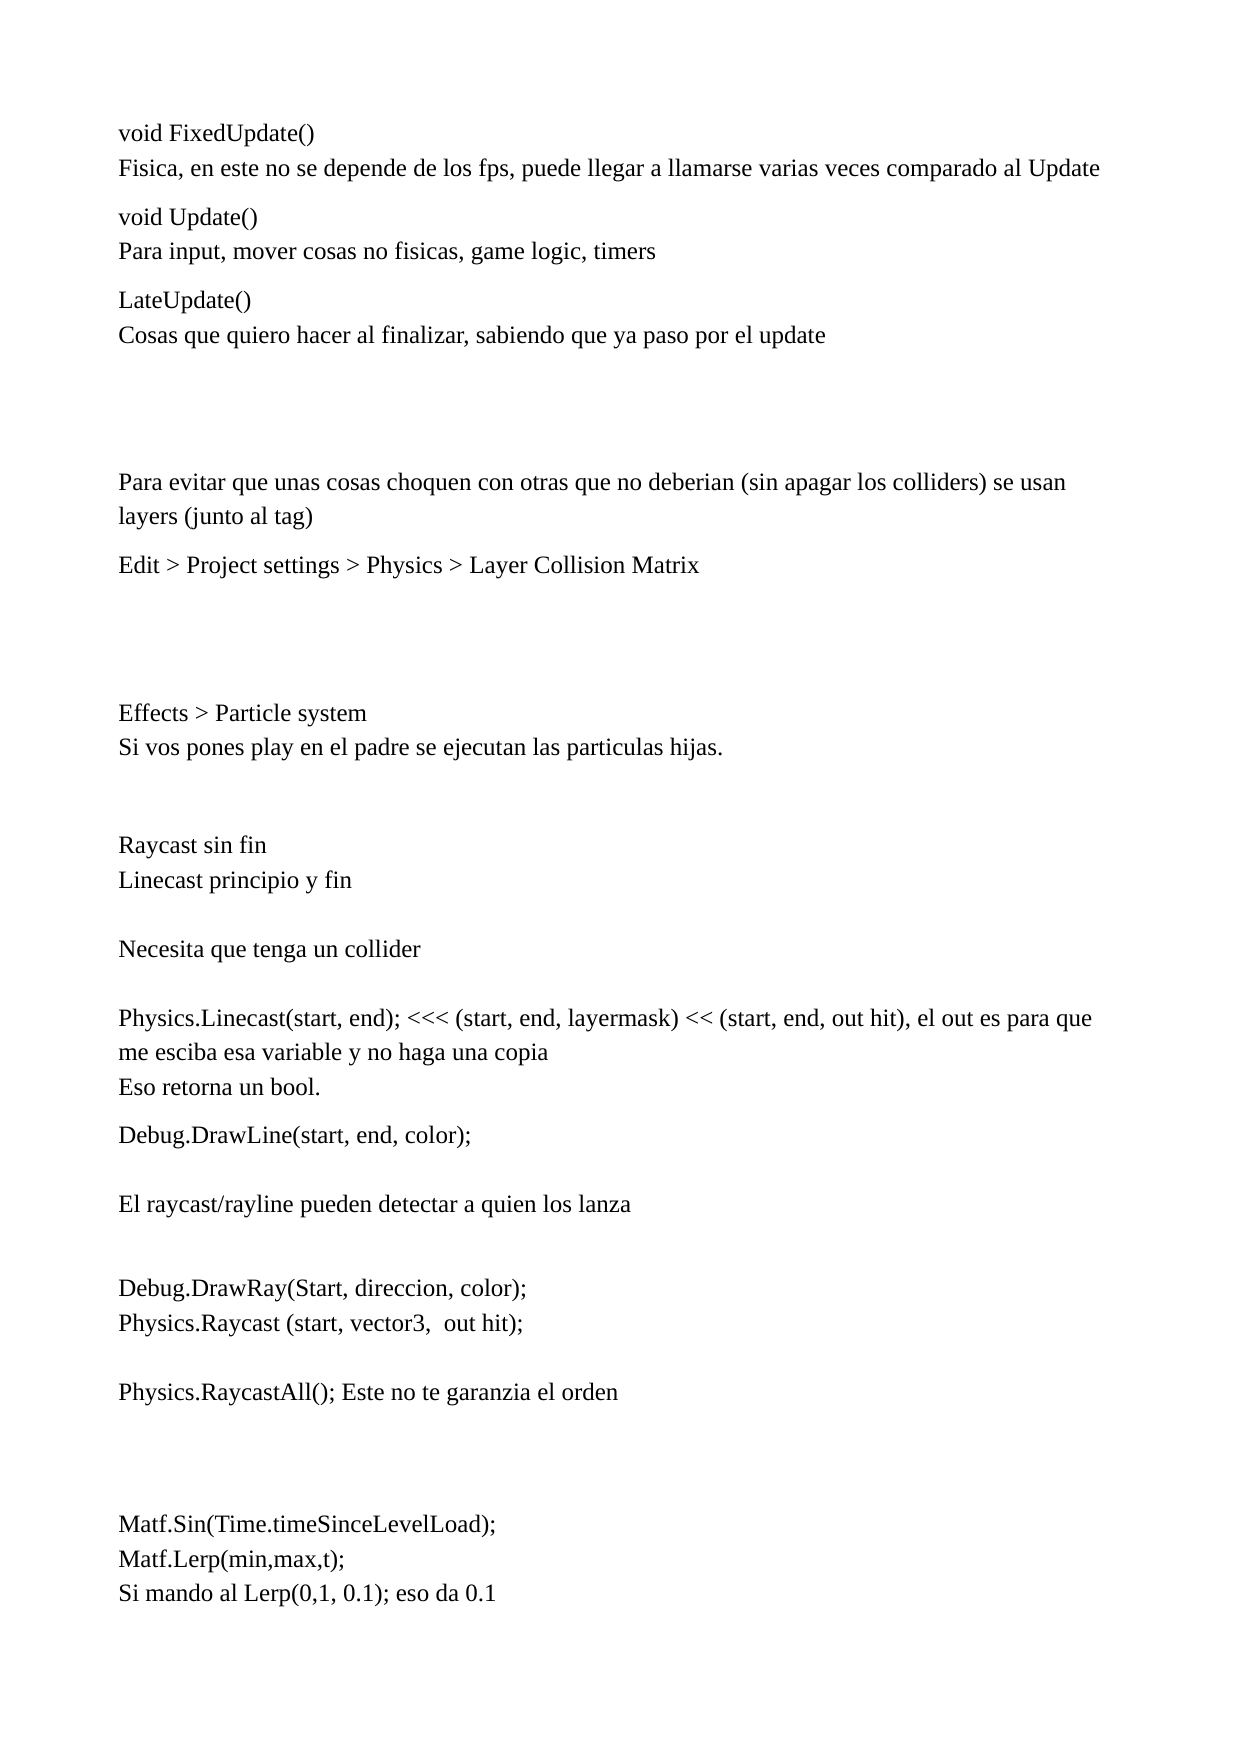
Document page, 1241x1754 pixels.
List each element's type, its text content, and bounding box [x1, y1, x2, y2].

text Debug.DrawRay(Start, direccion, color); Physics.Raycast (start, vector3, out hit); Physics.RaycastAll(); Este no te garanzia el orden [118, 1273, 1122, 1405]
text Raycast sin fin Linecast principio y fin Necesita que tenga un collider Physics.Linecast(start, end); <<< (start, end, layermask) << (start, end, out hit), el out es para que me esciba esa variable y no haga una copia Eso retorna un bool. [118, 830, 1122, 1100]
text LateUpdate() Cosas que quiero hacer al finalizar, sabiendo que ya paso por el update [118, 285, 1122, 348]
text Effects > Particle system Si vos pones play en el padre se ejecutan las particulas hijas. [118, 698, 1122, 761]
text Para evitar que unas cosas choquen con otras que no deberian (sin apagar los colliders) se usan layers (junto al tag) [118, 467, 1122, 530]
text void Update() Para input, mover cosas no fisicas, game logic, timers [118, 202, 1122, 265]
text Debug.DrawLine(start, end, color); El raycast/rayline pueden detectar a quien los lanza [118, 1121, 1122, 1253]
text Edit > Project settings > Physics > Layer Collision Matrix [118, 550, 1122, 579]
text void FixedUpdate() Fisica, en este no se depende de los fps, puede llegar a llamarse varias veces comparado al Update [118, 118, 1122, 181]
text Matf.Sin(Time.timeSinceLevelLoad); Matf.Lerp(min,max,t); Si mando al Lerp(0,1, 0.1); eso da 0.1 [118, 1509, 1122, 1607]
